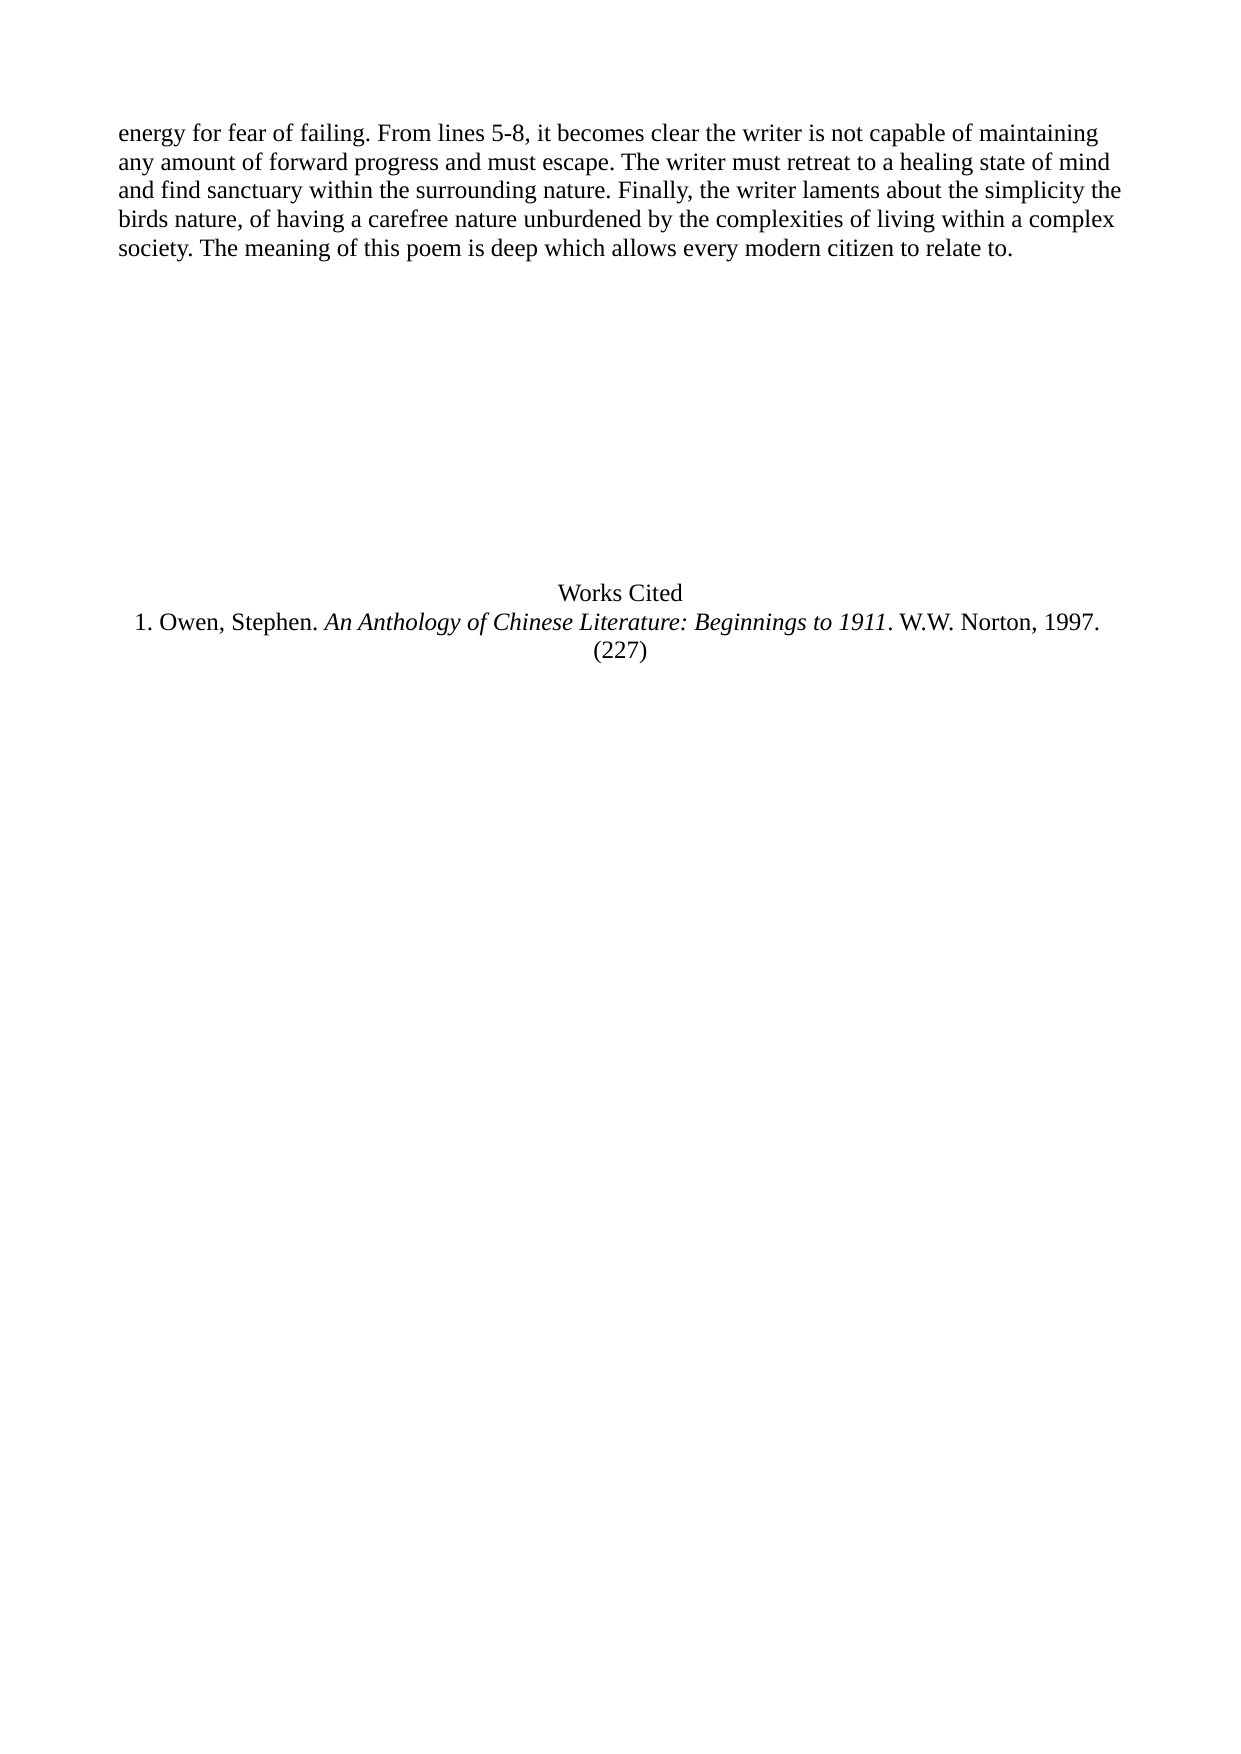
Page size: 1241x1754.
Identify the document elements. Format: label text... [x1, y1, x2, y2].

text Works Cited [118, 578, 1122, 607]
text energy for fear of failing. From lines 5-8, it becomes clear the writer is not capable of maintaining any amount of forward progress and must escape. The writer must retreat to a healing state of mind and find sanctuary within the surrounding nature. Finally, the writer laments about the simplicity the birds nature, of having a carefree nature unburdened by the complexities of living within a complex society. The meaning of this poem is deep which allows every modern citizen to relate to. [118, 118, 1122, 262]
text 1. Owen, Stephen. An Anthology of Chinese Literature: Beginnings to 1911. W.W. Norton, 1997. [118, 607, 1122, 636]
text (227) [118, 636, 1122, 664]
